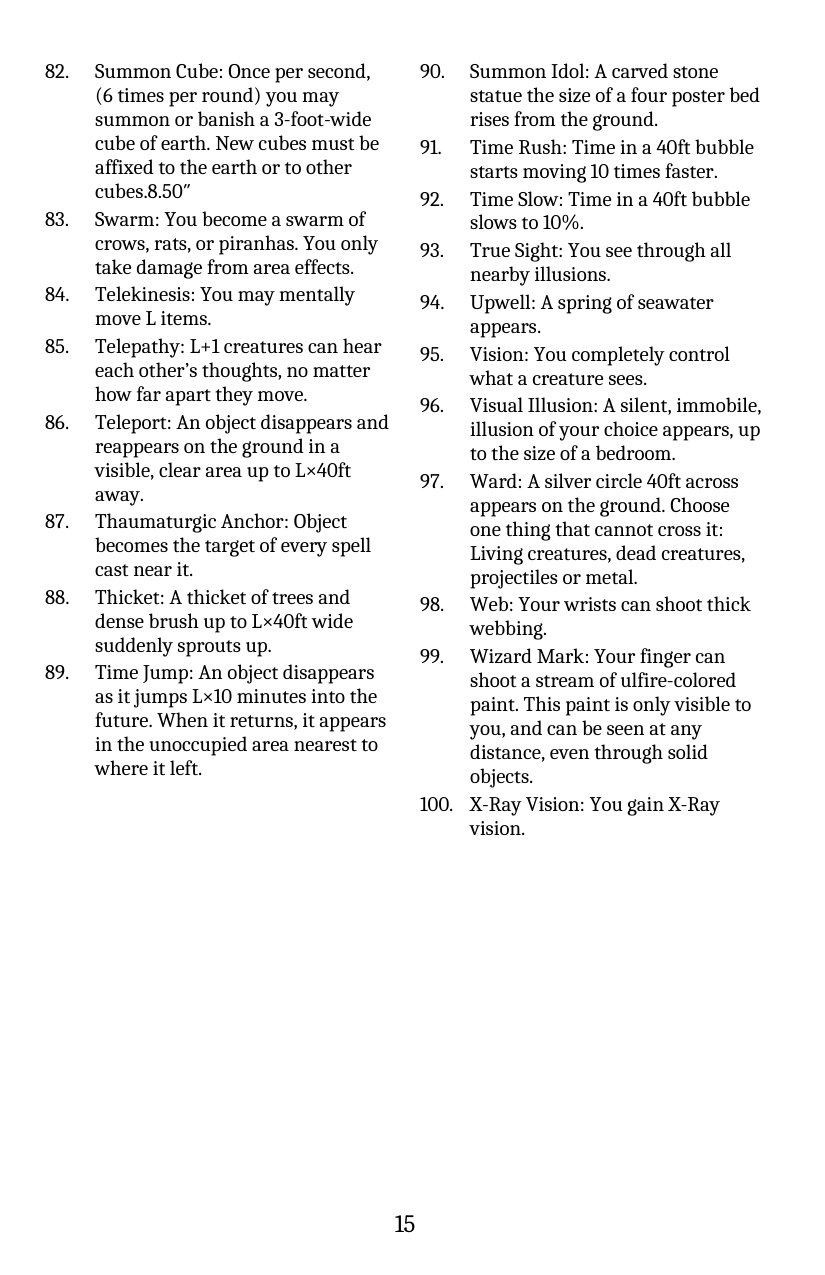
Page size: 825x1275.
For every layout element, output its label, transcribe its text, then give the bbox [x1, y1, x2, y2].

list Summon Cube: Once per second, (6 times per round) you may summon or banish a 3-foot-wide cube of earth. New cubes must be affixed to the earth or to other cubes.8.50″ [45, 60, 390, 204]
list True Sight: You see through all nearby illusions. [420, 239, 765, 287]
list Ward: A silver circle 40ft across appears on the ground. Choose one thing that cannot cross it: Living creatures, dead creatures, projectiles or metal. [420, 469, 765, 589]
list Vision: You completely control what a creature sees. [420, 342, 765, 390]
list Telepathy: L+1 creatures can hear each other’s thoughts, no matter how far apart they move. [45, 335, 390, 407]
list X-Ray Vision: You gain X-Ray vision. [420, 792, 765, 840]
list Telekinesis: You may mentally move L items. [45, 283, 390, 331]
list Time Slow: Time in a 40ft bubble slows to 10%. [420, 187, 765, 235]
list Visual Illusion: A silent, immobile, illusion of your choice appears, up to the size of a bedroom. [420, 394, 765, 466]
list Web: Your wrists can shoot thick webbing. [420, 593, 765, 641]
list Time Rush: Time in a 40ft bubble starts moving 10 times faster. [420, 136, 765, 183]
list Wizard Mark: Your finger can shoot a stream of ulfire-colored paint. This paint is only visible to you, and can be seen at any distance, even through solid objects. [420, 645, 765, 788]
list Upwell: A spring of seawater appears. [420, 291, 765, 338]
list Teleport: An object disappears and reappears on the ground in a visible, clear area up to L×40ft away. [45, 410, 390, 506]
list Summon Idol: A carved stone statue the size of a four poster bed rises from the ground. [420, 60, 765, 132]
list Time Jump: An object disappears as it jumps L×10 minutes into the future. When it returns, it appears in the unoccupied area nearest to where it left. [45, 661, 390, 781]
list Thaumaturgic Anchor: Object becomes the target of every spell cast near it. [45, 510, 390, 582]
list Swarm: You become a swarm of crows, rats, or piranhas. You only take damage from area effects. [45, 207, 390, 279]
list Thicket: A thicket of trees and dense brush up to L×40ft wide suddenly sprouts up. [45, 586, 390, 657]
